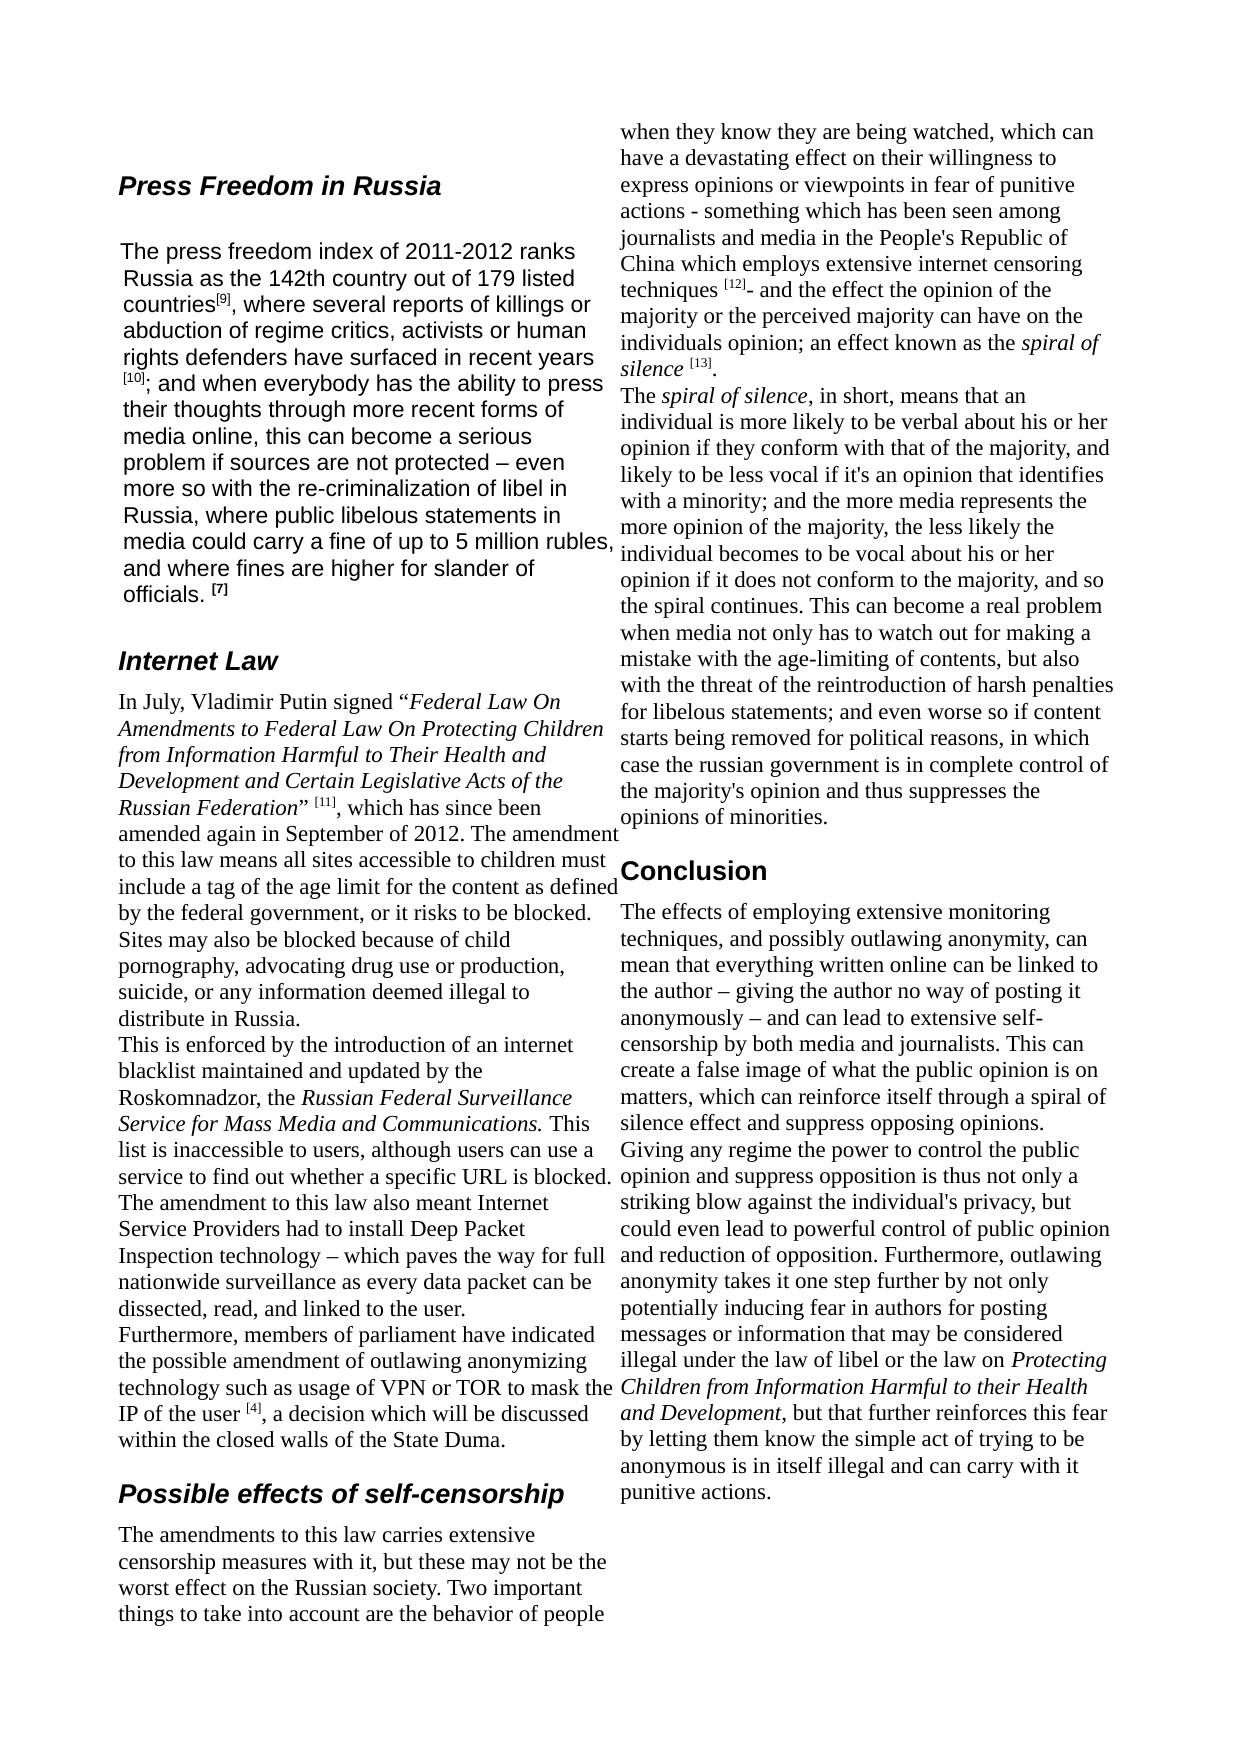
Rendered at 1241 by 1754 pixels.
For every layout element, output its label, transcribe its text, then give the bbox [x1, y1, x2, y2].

text In July, Vladimir Putin signed “Federal Law On Amendments to Federal Law On Protecting Children from Information Harmful to Their Health and Development and Certain Legislative Acts of the Russian Federation” [11], which has since been amended again in September of 2012. The amendment to this law means all sites accessible to children must include a tag of the age limit for the content as defined by the federal government, or it risks to be blocked. Sites may also be blocked because of child pornography, advocating drug use or production, suicide, or any information deemed illegal to distribute in Russia. [118, 688, 620, 1031]
text Furthermore, members of parliament have indicated the possible amendment of outlawing anonymizing technology such as usage of VPN or TOR to mask the IP of the user [4], a decision which will be discussed within the closed walls of the State Duma. [118, 1321, 620, 1453]
subtitle Conclusion [620, 855, 1122, 886]
text Giving any regime the power to control the public opinion and suppress opposition is thus not only a striking blow against the individual's privacy, but could even lead to powerful control of public opinion and reduction of opposition. Furthermore, outlawing anonymity takes it one step further by not only potentially inducing fear in authors for posting messages or information that may be considered illegal under the law of libel or the law on Protecting Children from Information Harmful to their Health and Development, but that further reinforces this fear by letting them know the simple act of trying to be anonymous is in itself illegal and can carry with it punitive actions. [620, 1136, 1122, 1504]
subtitle Internet Law [118, 645, 620, 676]
text when they know they are being watched, which can have a devastating effect on their willingness to express opinions or viewpoints in fear of punitive actions - something which has been seen among journalists and media in the People's Republic of China which employs extensive internet censoring techniques [12]- and the effect the opinion of the majority or the perceived majority can have on the individuals opinion; an effect known as the spiral of silence [13]. [620, 118, 1122, 382]
text This is enforced by the introduction of an internet blacklist maintained and updated by the Roskomnadzor, the Russian Federal Surveillance Service for Mass Media and Communications. This list is inaccessible to users, although users can use a service to find out whether a specific URL is blocked. The amendment to this law also meant Internet Service Providers had to install Deep Packet Inspection technology – which paves the way for full nationwide surveillance as every data packet can be dissected, read, and linked to the user. [118, 1031, 620, 1321]
text The effects of employing extensive monitoring techniques, and possibly outlawing anonymity, can mean that everything written online can be linked to the author – giving the author no way of posting it anonymously – and can lead to extensive self-censorship by both media and journalists. This can create a false image of what the public opinion is on matters, which can reinforce itself through a spiral of silence effect and suppress opposing opinions. [620, 898, 1122, 1136]
text The amendments to this law carries extensive censorship measures with it, but these may not be the worst effect on the Russian society. Two important things to take into account are the behavior of people [118, 1521, 620, 1627]
subtitle Possible effects of self-censorship [118, 1478, 620, 1509]
text The spiral of silence, in short, means that an individual is more likely to be verbal about his or her opinion if they conform with that of the majority, and likely to be less vocal if it's an opinion that identifies with a minority; and the more media represents the more opinion of the majority, the less likely the individual becomes to be vocal about his or her opinion if it does not conform to the majority, and so the spiral continues. This can become a real problem when media not only has to watch out for making a mistake with the age-limiting of contents, but also with the threat of the reintroduction of harsh penalties for libelous statements; and even worse so if content starts being removed for political reasons, in which case the russian government is in complete control of the majority's opinion and thus suppresses the opinions of minorities. [620, 382, 1122, 830]
subtitle The press freedom index of 2011-2012 ranks Russia as the 142th country out of 179 listed countries[9], where several reports of killings or abduction of regime critics, activists or human rights defenders have surfaced in recent years [10]; and when everybody has the ability to press their thoughts through more recent forms of media online, this can become a serious problem if sources are not protected – even more so with the re-criminalization of libel in Russia, where public libelous statements in media could carry a fine of up to 5 million rubles, and where fines are higher for slander of officials. [7] [120, 238, 620, 607]
subtitle Press Freedom in Russia [118, 169, 620, 201]
